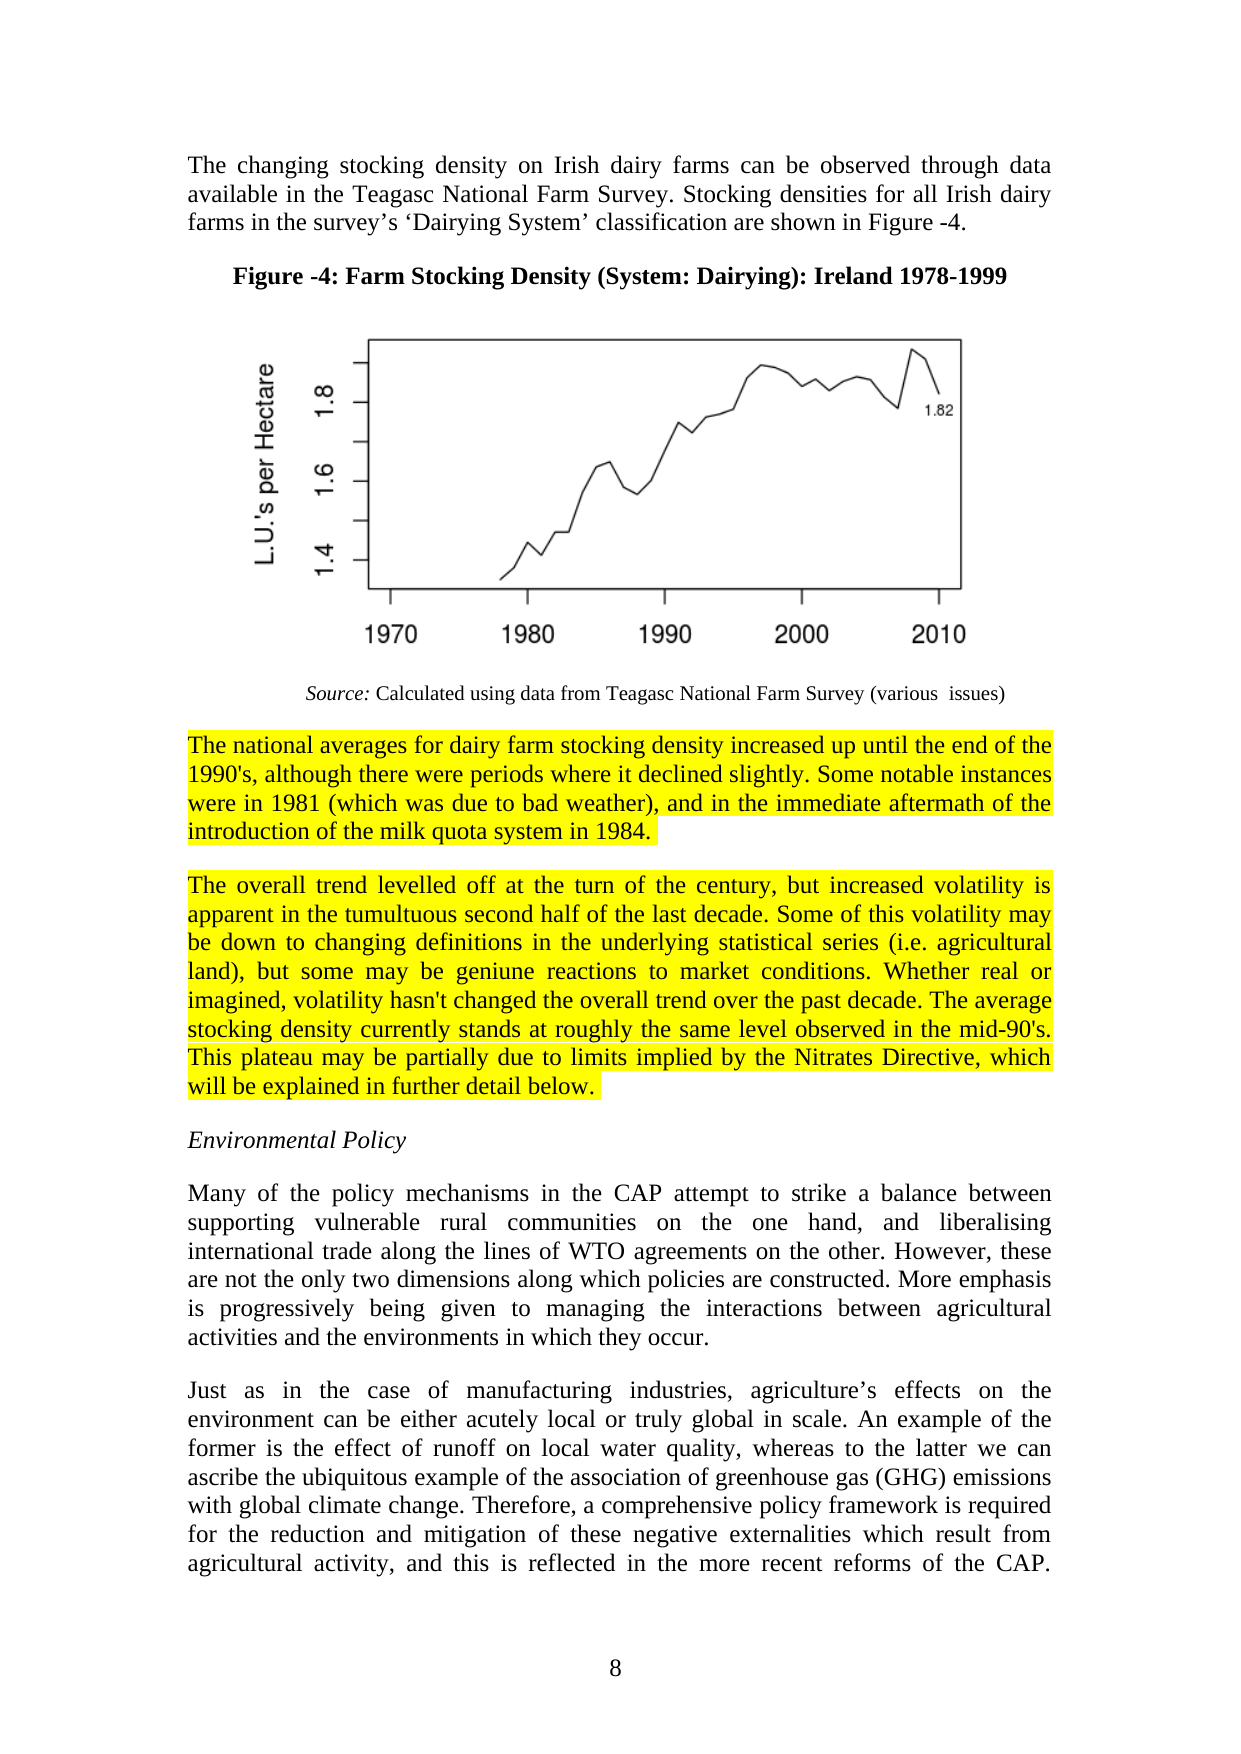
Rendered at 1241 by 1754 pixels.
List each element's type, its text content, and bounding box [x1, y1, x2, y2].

picture [246, 307, 994, 682]
text The overall trend levelled off at the turn of the century, but increased volatility is apparent in the tumultuous second half of the last decade. Some of this volatility may be down to changing definitions in the underlying statistical series (i.e. agricultural land), but some may be geniune reactions to market conditions. Whether real or imagined, volatility hasn't changed the overall trend over the past decade. The average stocking density currently stands at roughly the same level observed in the mid-90's. This plateau may be partially due to limits implied by the Nitrates Directive, which will be explained in further detail below. [187, 870, 1053, 1100]
text The changing stocking density on Irish dairy farms can be observed through data available in the Teagasc National Farm Survey. Stocking densities for all Irish dairy farms in the survey’s ‘Dairying System’ classification are shown in Figure -4. [187, 150, 1053, 236]
text The national averages for dairy farm stocking density increased up until the end of the 1990's, although there were periods where it declined slightly. Some notable instances were in 1981 (which was due to bad weather), and in the immediate aftermath of the introduction of the milk quota system in 1984. [187, 730, 1053, 845]
text Figure ‑4: Farm Stocking Density (System: Dairying): Ireland 1978-1999 [187, 261, 1053, 290]
subtitle Environmental Policy [187, 1125, 1053, 1153]
text Source: Calculated using data from Teagasc National Farm Survey (various issues) [306, 290, 1053, 705]
text Just as in the case of manufacturing industries, agriculture’s effects on the environment can be either acutely local or truly global in scale. An example of the former is the effect of runoff on local water quality, whereas to the latter we can ascribe the ubiquitous example of the association of greenhouse gas (GHG) emissions with global climate change. Therefore, a comprehensive policy framework is required for the reduction and mitigation of these negative externalities which result from agricultural activity, and this is reflected in the more recent reforms of the CAP. [187, 1376, 1053, 1577]
text Many of the policy mechanisms in the CAP attempt to strike a balance between supporting vulnerable rural communities on the one hand, and liberalising international trade along the lines of WTO agreements on the other. However, these are not the only two dimensions along which policies are constructed. More emphasis is progressively being given to managing the interactions between agricultural activities and the environments in which they occur. [187, 1178, 1053, 1351]
